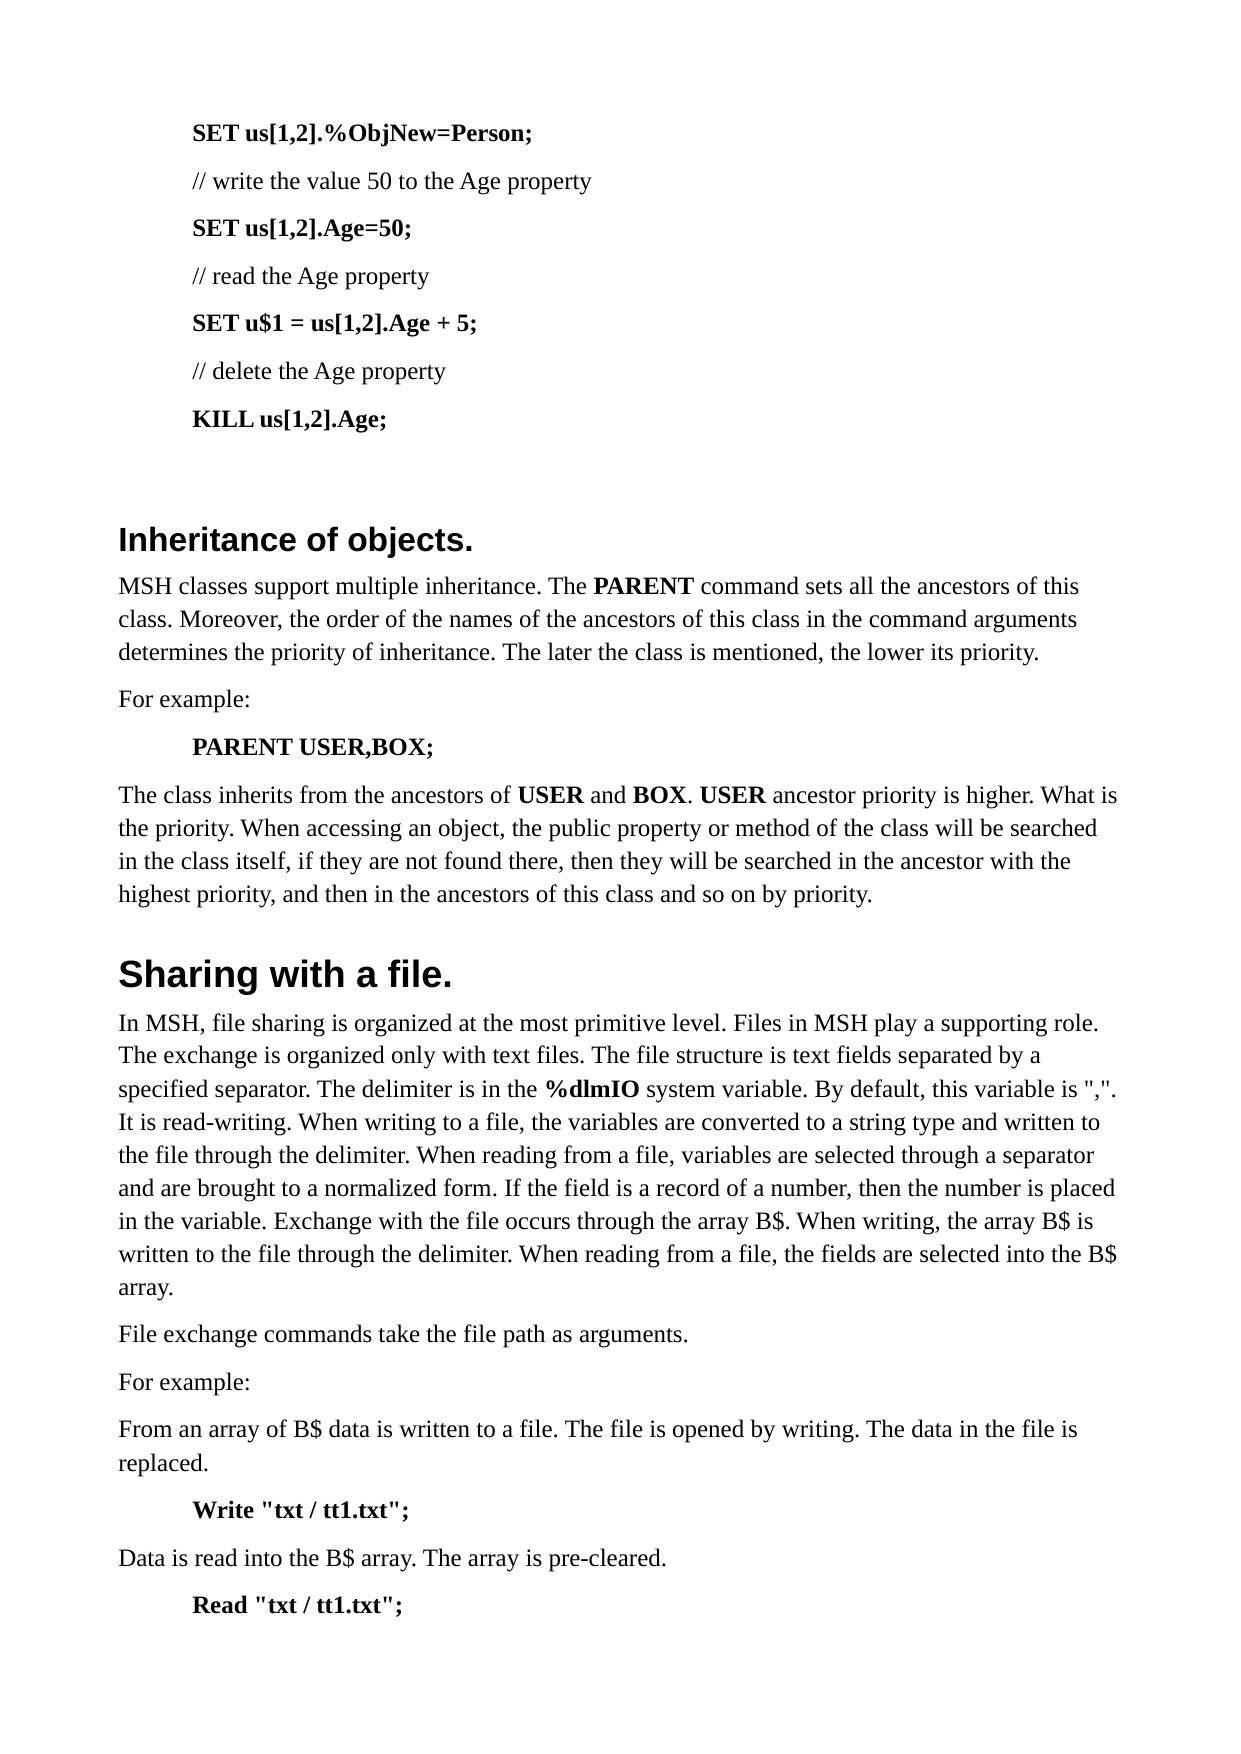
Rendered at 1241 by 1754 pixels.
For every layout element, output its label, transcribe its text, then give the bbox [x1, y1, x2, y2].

text For example: [118, 1367, 1122, 1396]
text PARENT USER,BOX; [118, 732, 1122, 761]
subtitle Inheritance of objects. [118, 520, 1122, 558]
subtitle Sharing with a file. [118, 951, 1122, 995]
text KILL us[1,2].Age; [118, 404, 1122, 432]
text SET us[1,2].%ObjNew=Person; [118, 118, 1122, 147]
text // write the value 50 to the Age property [118, 166, 1122, 194]
text SET us[1,2].Age=50; [118, 213, 1122, 242]
text For example: [118, 684, 1122, 713]
text // delete the Age property [118, 356, 1122, 385]
text The class inherits from the ancestors of USER and BOX. USER ancestor priority is higher. What is the priority. When accessing an object, the public property or method of the class will be searched in the class itself, if they are not found there, then they will be searched in the ancestor with the highest priority, and then in the ancestors of this class and so on by priority. [118, 780, 1122, 908]
text From an array of B$ data is written to a file. The file is opened by writing. The data in the file is replaced. [118, 1414, 1122, 1476]
text SET u$1 = us[1,2].Age + 5; [118, 308, 1122, 337]
text Data is read into the B$ array. The array is pre-cleared. [118, 1543, 1122, 1572]
text Read "txt / tt1.txt"; [118, 1590, 1122, 1619]
text In MSH, file sharing is organized at the most primitive level. Files in MSH play a supporting role. The exchange is organized only with text files. The file structure is text fields separated by a specified separator. The delimiter is in the %dlmIO system variable. By default, this variable is ",". It is read-writing. When writing to a file, the variables are converted to a string type and written to the file through the delimiter. When reading from a file, variables are selected through a separator and are brought to a normalized form. If the field is a record of a number, then the number is placed in the variable. Exchange with the file occurs through the array B$. When writing, the array B$ is written to the file through the delimiter. When reading from a file, the fields are selected into the B$ array. [118, 1008, 1122, 1301]
text File exchange commands take the file path as arguments. [118, 1319, 1122, 1348]
text Write "txt / tt1.txt"; [118, 1495, 1122, 1524]
text // read the Age property [118, 261, 1122, 290]
text MSH classes support multiple inheritance. The PARENT command sets all the ancestors of this class. Moreover, the order of the names of the ancestors of this class in the command arguments determines the priority of inheritance. The later the class is mentioned, the lower its priority. [118, 571, 1122, 666]
